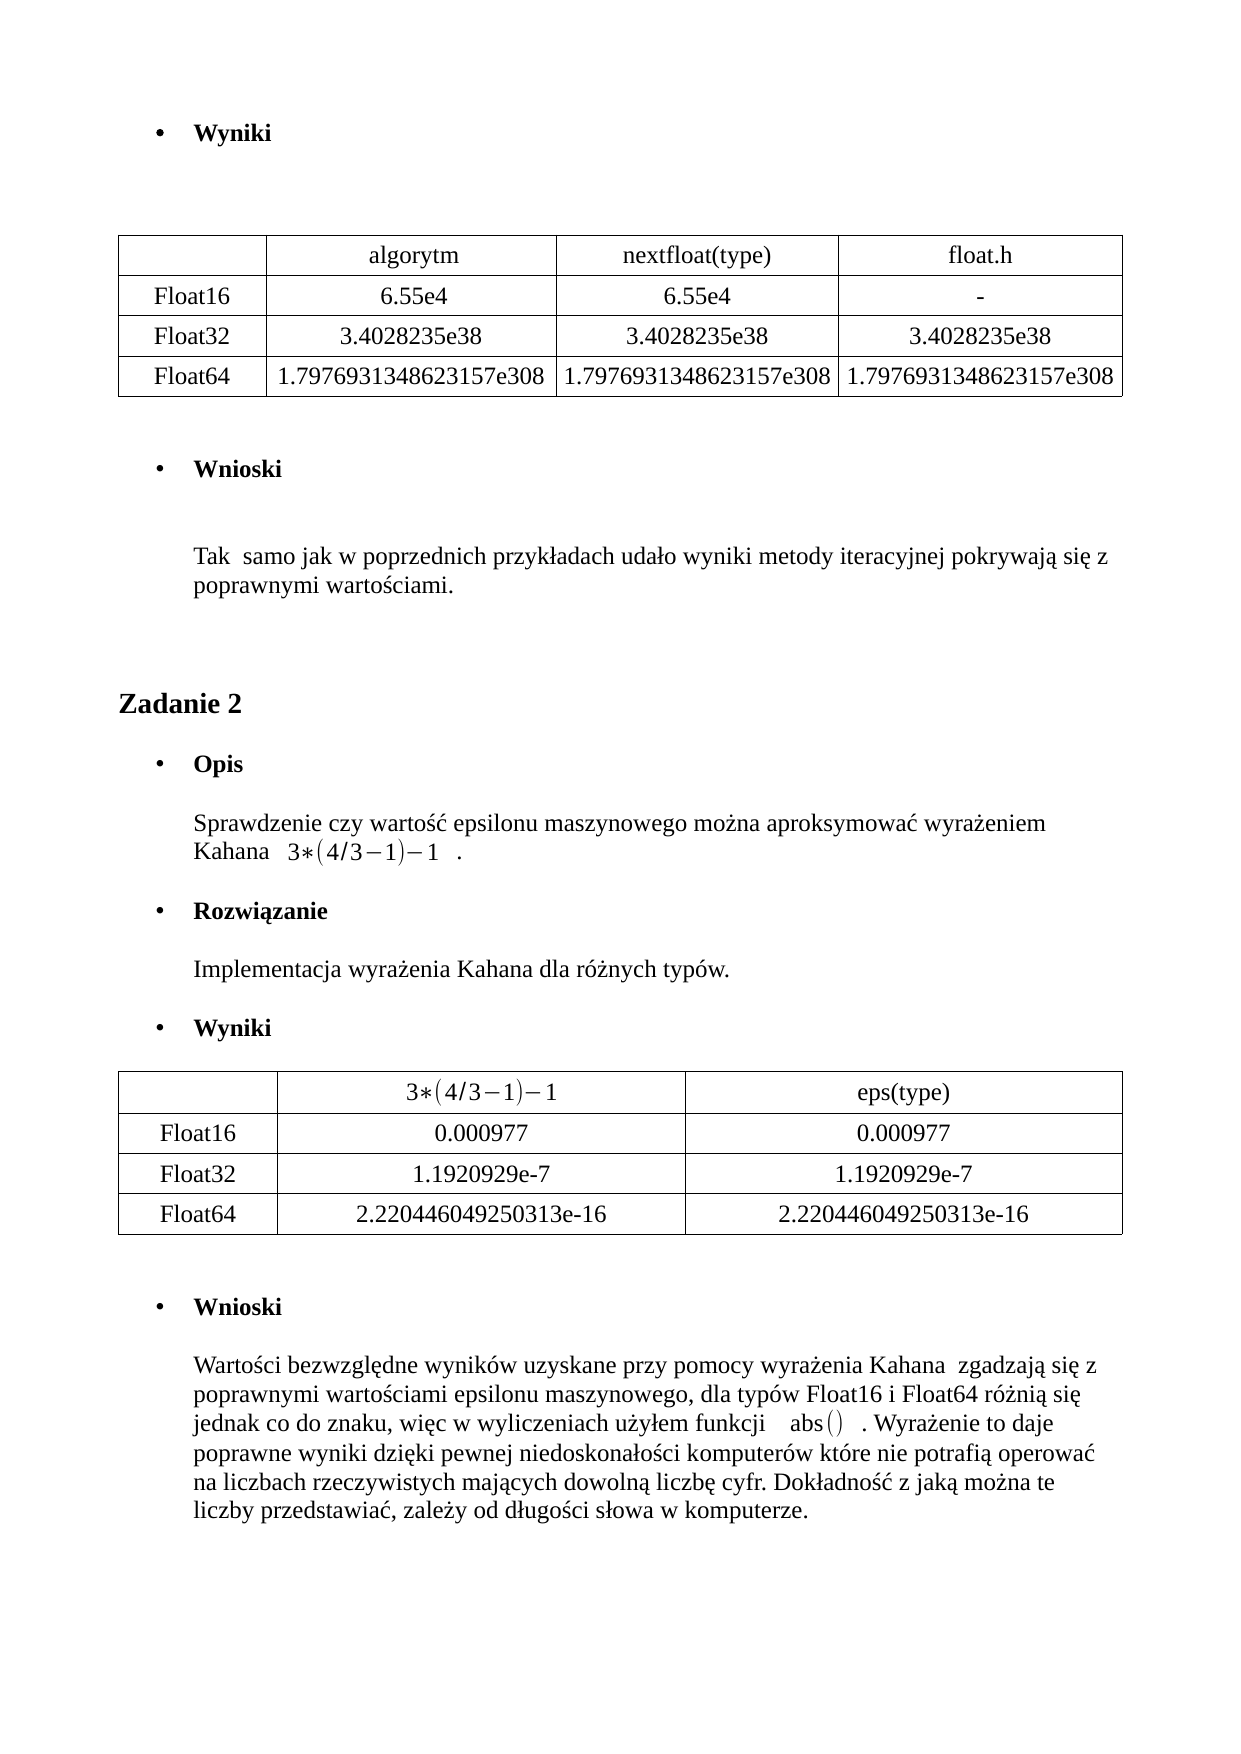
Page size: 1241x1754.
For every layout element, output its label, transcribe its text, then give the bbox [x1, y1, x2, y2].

table_header [278, 1072, 685, 1113]
table_cell Float64 [119, 1194, 277, 1233]
table_header algorytm [267, 236, 556, 275]
table_cell 3.4028235e38 [557, 316, 838, 356]
list Tak samo jak w poprzednich przykładach udało wyniki metody iteracyjnej pokrywają się z poprawnymi wartościami. [156, 541, 1122, 599]
list Sprawdzenie czy wartość epsilonu maszynowego można aproksymować wyrażeniem Kahana. [156, 808, 1122, 867]
table_cell - [839, 276, 1122, 315]
table_cell 0.000977 [686, 1114, 1122, 1153]
table_header eps(type) [686, 1072, 1122, 1113]
table_cell Float64 [119, 357, 266, 396]
table_header [119, 1072, 277, 1113]
table_cell 6.55e4 [557, 276, 838, 315]
list Wnioski [156, 454, 1122, 512]
table_cell 1.7976931348623157e308 [267, 357, 556, 396]
list Wartości bezwzględne wyników uzyskane przy pomocy wyrażenia Kahana zgadzają się z poprawnymi wartościami epsilonu maszynowego, dla typów Float16 i Float64 różnią się jednak co do znaku, więc w wyliczeniach użyłem funkcji . Wyrażenie to daje poprawne wyniki dzięki pewnej niedoskonałości komputerów które nie potrafią operować na liczbach rzeczywistych mających dowolną liczbę cyfr. Dokładność z jaką można te liczby przedstawiać, zależy od długości słowa w komputerze. [156, 1350, 1122, 1524]
table_cell Float32 [119, 1154, 277, 1193]
table_cell 1.1920929e-7 [686, 1154, 1122, 1193]
table_cell 0.000977 [278, 1114, 685, 1153]
table_cell Float16 [119, 1114, 277, 1153]
list Rozwiązanie [156, 896, 1122, 925]
table_cell 1.7976931348623157e308 [557, 357, 838, 396]
table_header float.h [839, 236, 1122, 275]
table_cell 3.4028235e38 [839, 316, 1122, 356]
table_cell 1.1920929e-7 [278, 1154, 685, 1193]
table_cell 2.220446049250313e-16 [278, 1194, 685, 1233]
table_cell Float16 [119, 276, 266, 315]
table_cell 1.7976931348623157e308 [839, 357, 1122, 396]
table_cell Float32 [119, 316, 266, 356]
list Wyniki [156, 1013, 1122, 1042]
list Wnioski [156, 1292, 1122, 1321]
table_header nextfloat(type) [557, 236, 838, 275]
list Opis [156, 749, 1122, 778]
text Zadanie 2 [118, 686, 1122, 720]
table_cell 2.220446049250313e-16 [686, 1194, 1122, 1233]
table_header [119, 236, 266, 275]
table_cell 6.55e4 [267, 276, 556, 315]
table_cell 3.4028235e38 [267, 316, 556, 356]
list Implementacja wyrażenia Kahana dla różnych typów. [156, 954, 1122, 983]
list Wyniki [156, 118, 1122, 147]
